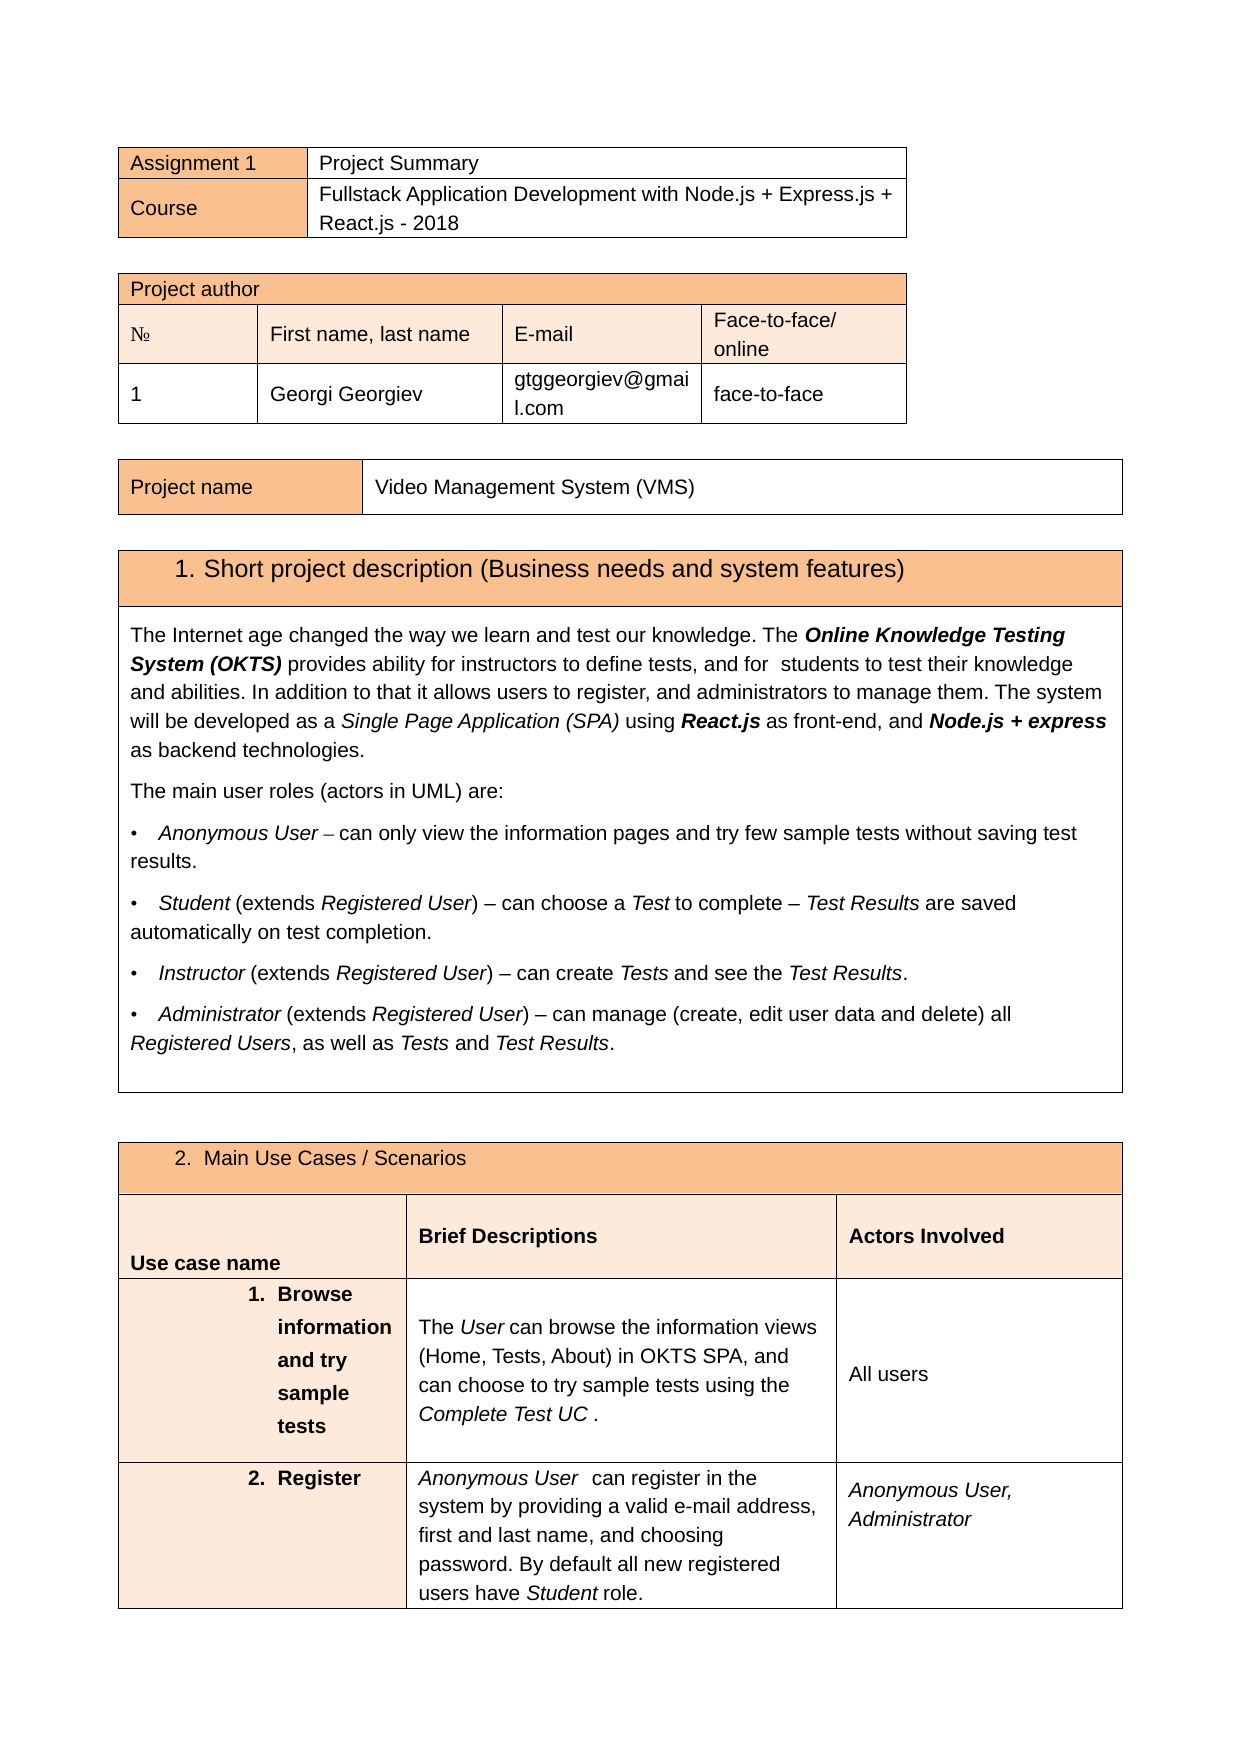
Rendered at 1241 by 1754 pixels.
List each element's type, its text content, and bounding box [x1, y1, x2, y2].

table_cell № [119, 305, 257, 363]
table_header Video Management System (VMS) [363, 460, 1122, 514]
table_header Short project description (Business needs and system features) [119, 551, 1122, 606]
table_cell Brief Descriptions [407, 1195, 836, 1278]
table_cell The User can browse the information views (Home, Tests, About) in OKTS SPA, and can choose to try sample tests using the Complete Test UC . [407, 1279, 836, 1462]
table_cell Project author [119, 274, 906, 304]
table_cell Actors Involved [837, 1195, 1122, 1278]
table_cell 1 [119, 364, 257, 423]
table_cell All users [837, 1279, 1122, 1462]
table_cell Browse information and try sample tests [119, 1279, 406, 1462]
table_cell Use case name [119, 1195, 406, 1278]
table_cell E-mail [503, 305, 701, 363]
table_cell face-to-face [702, 364, 906, 423]
table_cell First name, last name [258, 305, 502, 363]
table_cell Face-to-face/ online [702, 305, 906, 363]
table_header Project Summary [308, 148, 906, 178]
table_cell gtggeorgiev@gmail.com [503, 364, 701, 423]
table_cell Fullstack Application Development with Node.js + Express.js + React.js - 2018 [308, 179, 906, 237]
table_cell Georgi Georgiev [258, 364, 502, 423]
table_cell Anonymous User can register in the system by providing a valid e-mail address, first and last name, and choosing password. By default all new registered users have Student role. [407, 1463, 836, 1608]
table_cell Register [119, 1463, 406, 1608]
table_cell The Internet age changed the way we learn and test our knowledge. The Online Knowledge Testing System (OKTS) provides ability for instructors to define tests, and for students to test their knowledge and abilities. In addition to that it allows users to register, and administrators to manage them. The system will be developed as a Single Page Application (SPA) using React.js as front-end, and Node.js + express as backend technologies. The main user roles (actors in UML) are: • Anonymous User – can only view the information pages and try few sample tests without saving test results. • Student (extends Registered User) – can choose a Test to complete – Test Results are saved automatically on test completion. • Instructor (extends Registered User) – can create Tests and see the Test Results. • Administrator (extends Registered User) – can manage (create, edit user data and delete) all Registered Users, as well as Tests and Test Results. [119, 607, 1122, 1092]
table_cell Course [119, 179, 307, 237]
table_header Project name [119, 460, 362, 514]
table_header Main Use Cases / Scenarios [119, 1143, 1122, 1193]
table_header Assignment 1 [119, 148, 307, 178]
table_cell [118, 238, 906, 273]
table_cell Anonymous User, Administrator [837, 1463, 1122, 1608]
